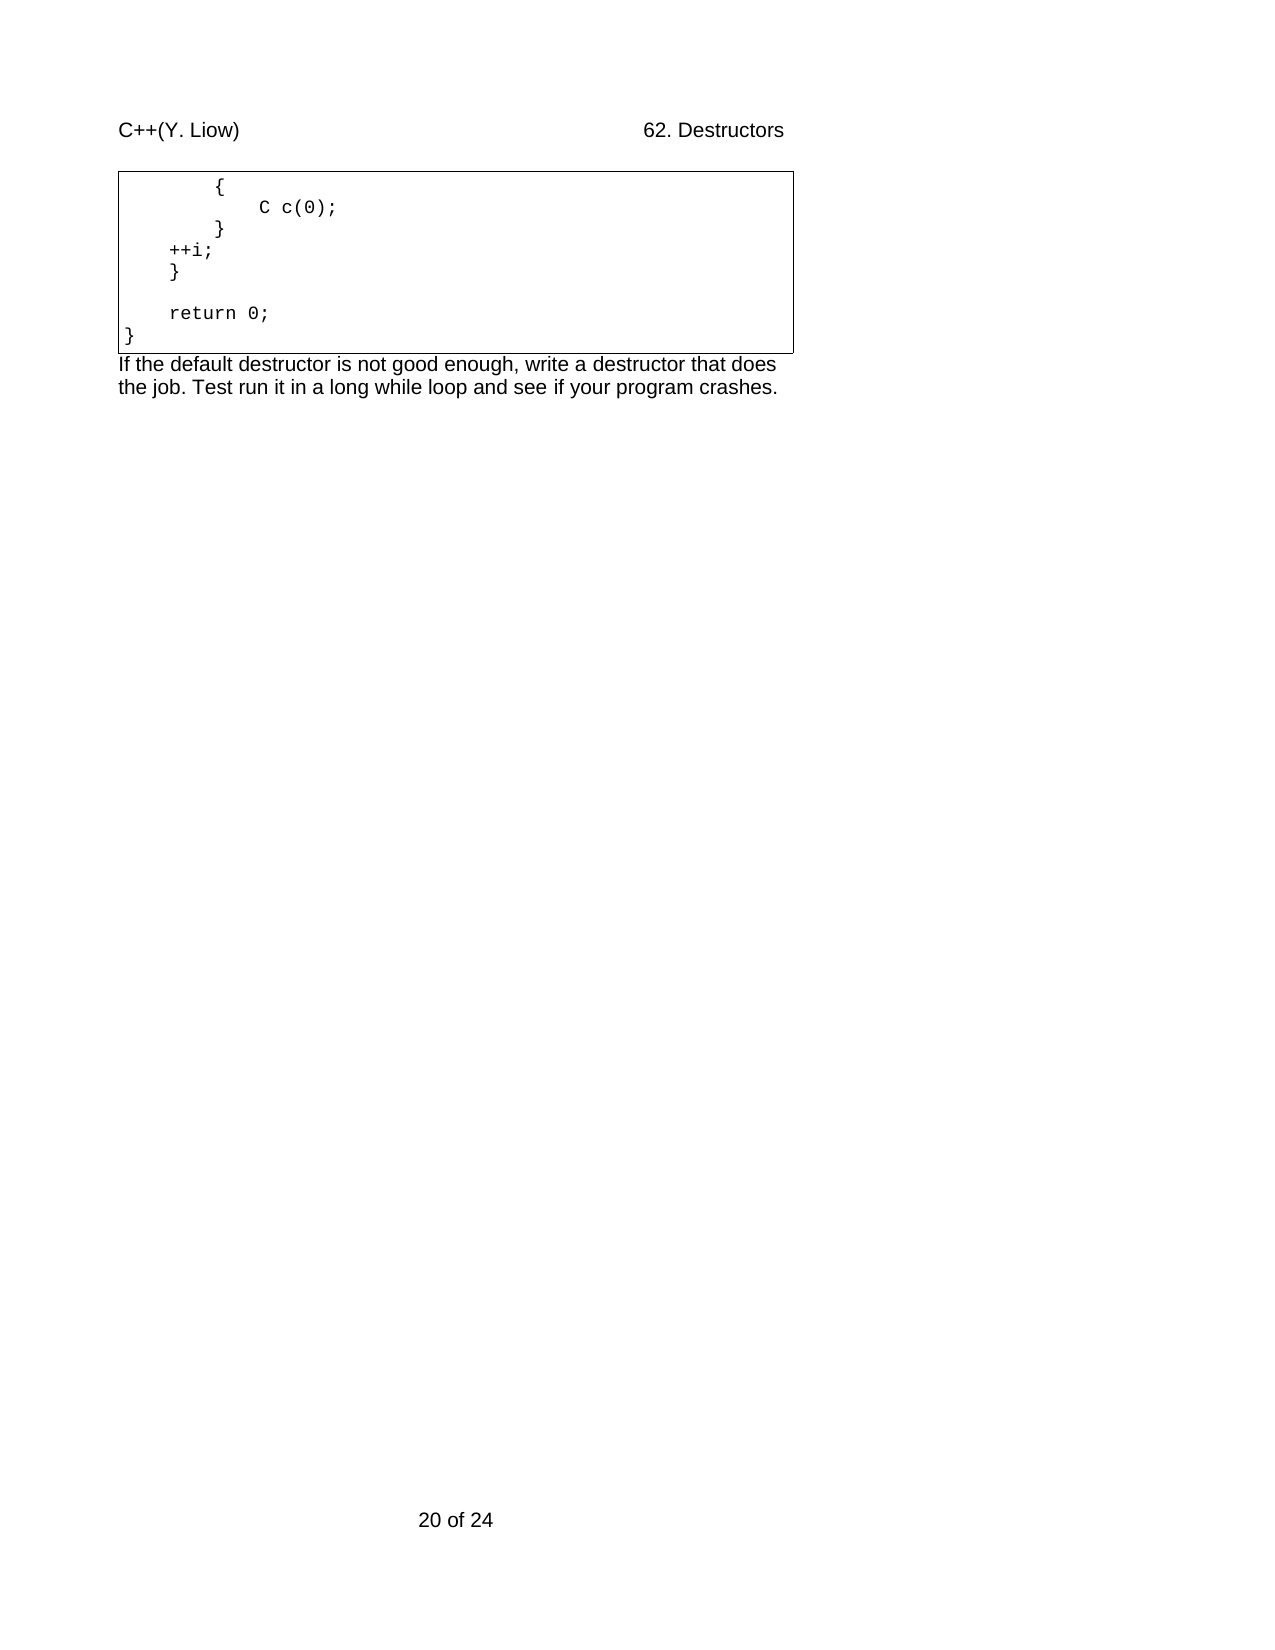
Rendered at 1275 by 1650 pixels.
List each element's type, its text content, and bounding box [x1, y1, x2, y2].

text If the default destructor is not good enough, write a destructor that does the job. Test run it in a long while loop and see if your program crashes. [118, 354, 793, 399]
table_header { C c(0); } ++i; } return 0; } [119, 172, 793, 352]
